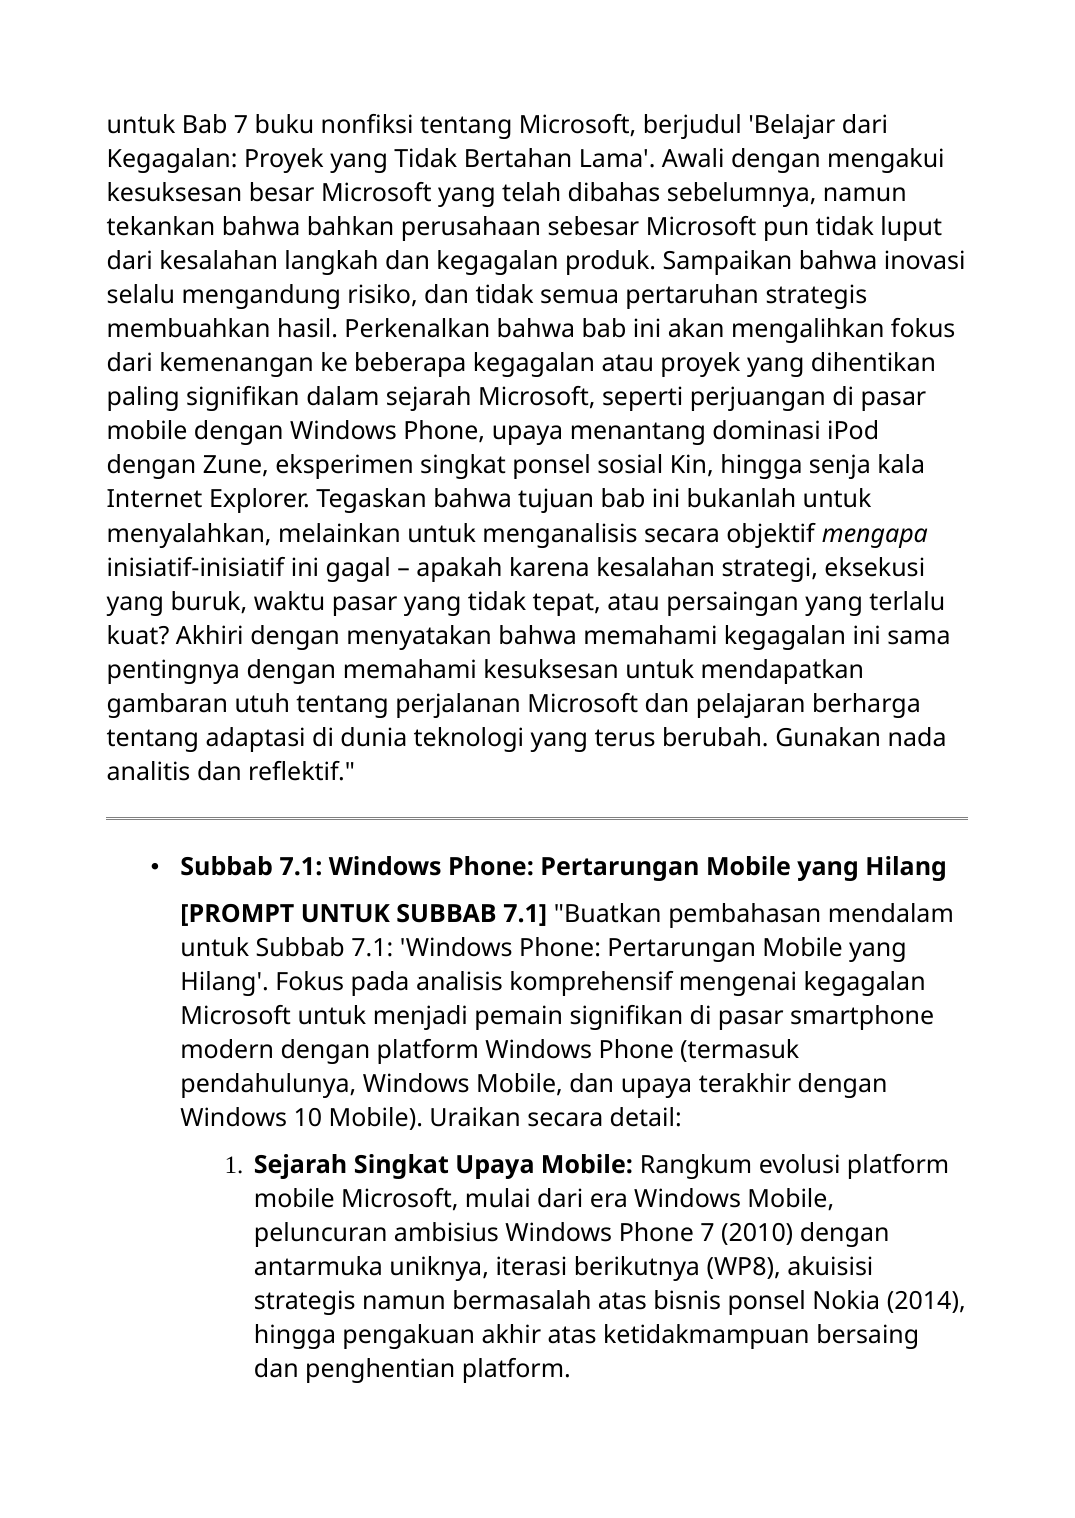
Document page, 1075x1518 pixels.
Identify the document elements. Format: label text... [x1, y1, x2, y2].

text untuk Bab 7 buku nonfiksi tentang Microsoft, berjudul 'Belajar dari Kegagalan: Proyek yang Tidak Bertahan Lama'. Awali dengan mengakui kesuksesan besar Microsoft yang telah dibahas sebelumnya, namun tekankan bahwa bahkan perusahaan sebesar Microsoft pun tidak luput dari kesalahan langkah dan kegagalan produk. Sampaikan bahwa inovasi selalu mengandung risiko, dan tidak semua pertaruhan strategis membuahkan hasil. Perkenalkan bahwa bab ini akan mengalihkan fokus dari kemenangan ke beberapa kegagalan atau proyek yang dihentikan paling signifikan dalam sejarah Microsoft, seperti perjuangan di pasar mobile dengan Windows Phone, upaya menantang dominasi iPod dengan Zune, eksperimen singkat ponsel sosial Kin, hingga senja kala Internet Explorer. Tegaskan bahwa tujuan bab ini bukanlah untuk menyalahkan, melainkan untuk menganalisis secara objektif mengapa inisiatif-inisiatif ini gagal – apakah karena kesalahan strategi, eksekusi yang buruk, waktu pasar yang tidak tepat, atau persaingan yang terlalu kuat? Akhiri dengan menyatakan bahwa memahami kegagalan ini sama pentingnya dengan memahami kesuksesan untuk mendapatkan gambaran utuh tentang perjalanan Microsoft dan pelajaran berharga tentang adaptasi di dunia teknologi yang terus berubah. Gunakan nada analitis dan reflektif." [106, 106, 968, 788]
list [PROMPT UNTUK SUBBAB 7.1] "Buatkan pembahasan mendalam untuk Subbab 7.1: 'Windows Phone: Pertarungan Mobile yang Hilang'. Fokus pada analisis komprehensif mengenai kegagalan Microsoft untuk menjadi pemain signifikan di pasar smartphone modern dengan platform Windows Phone (termasuk pendahulunya, Windows Mobile, dan upaya terakhir dengan Windows 10 Mobile). Uraikan secara detail: [151, 896, 968, 1134]
list Sejarah Singkat Upaya Mobile: Rangkum evolusi platform mobile Microsoft, mulai dari era Windows Mobile, peluncuran ambisius Windows Phone 7 (2010) dengan antarmuka uniknya, iterasi berikutnya (WP8), akuisisi strategis namun bermasalah atas bisnis ponsel Nokia (2014), hingga pengakuan akhir atas ketidakmampuan bersaing dan penghentian platform. [224, 1147, 968, 1385]
list Subbab 7.1: Windows Phone: Pertarungan Mobile yang Hilang [151, 849, 968, 883]
